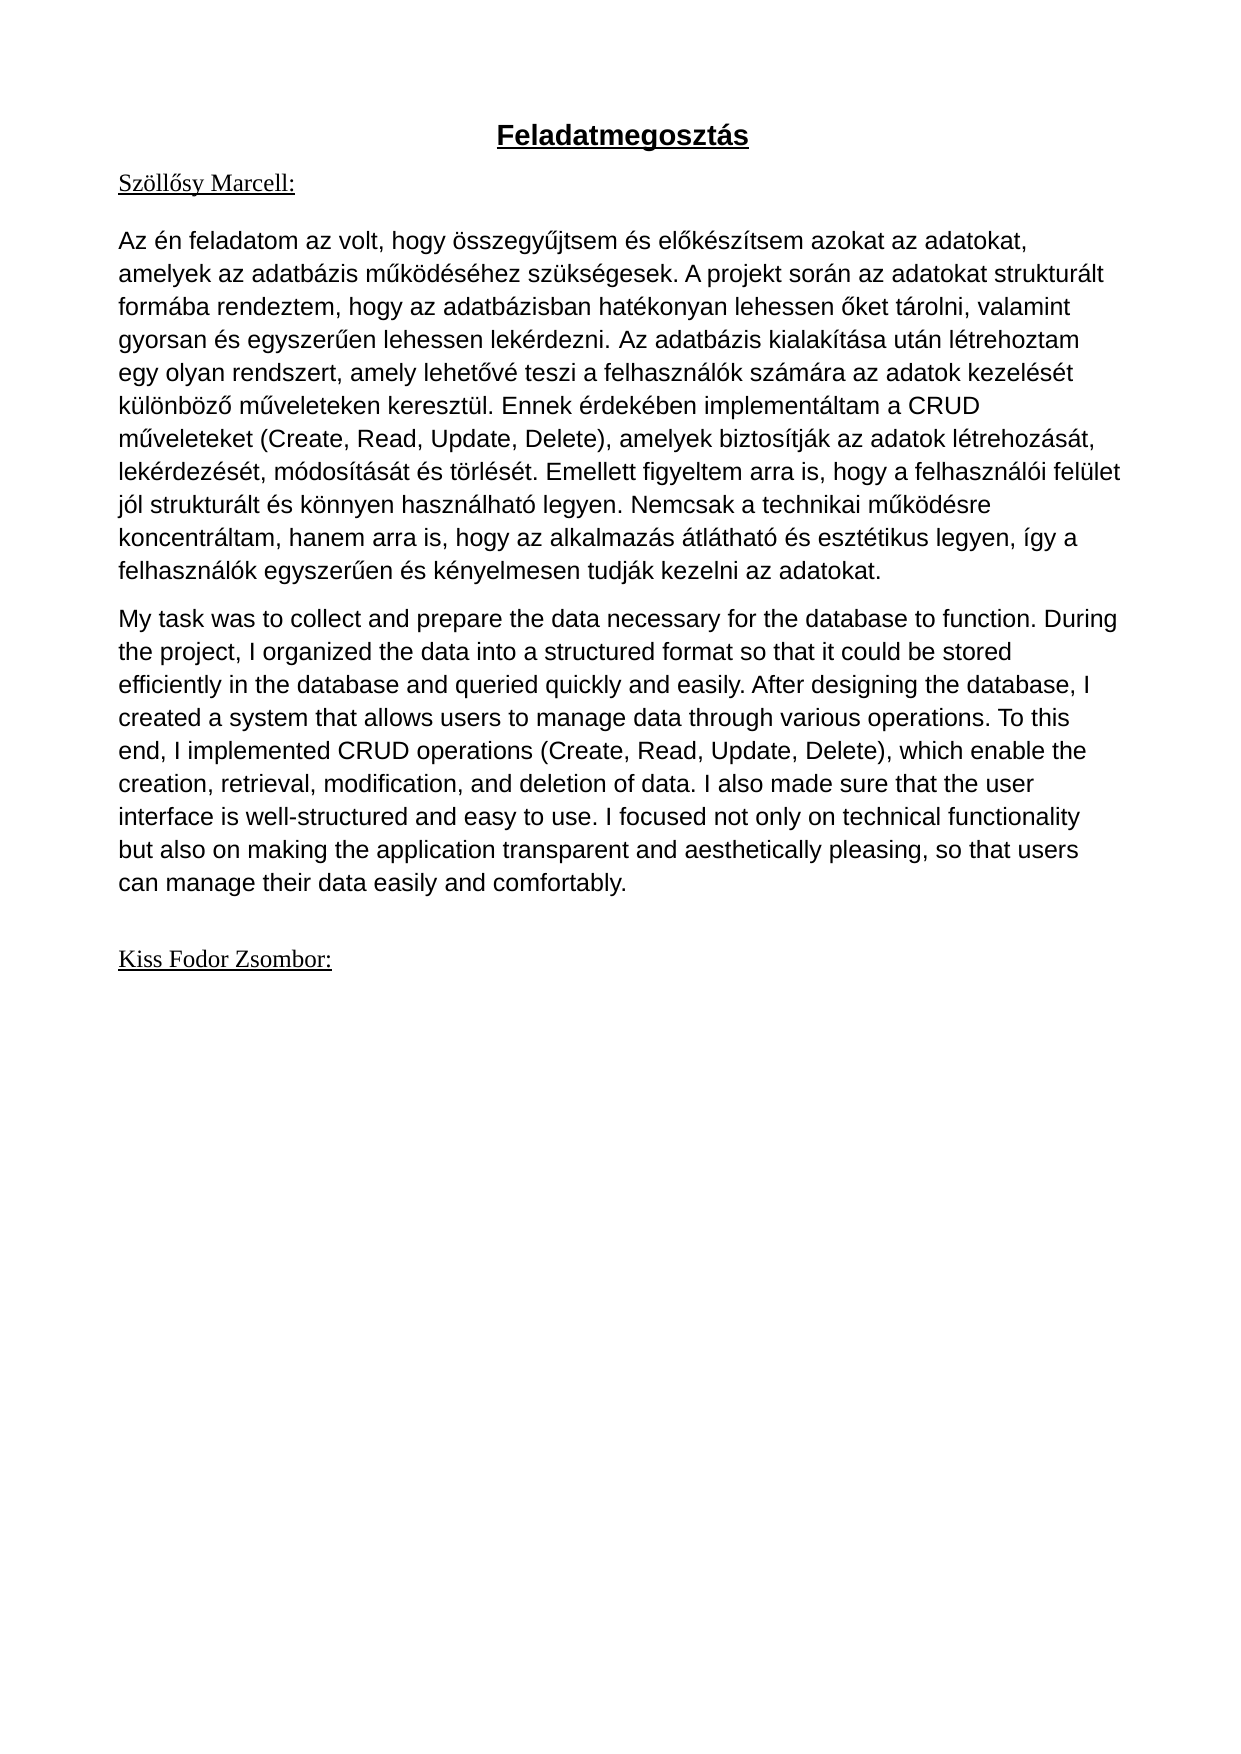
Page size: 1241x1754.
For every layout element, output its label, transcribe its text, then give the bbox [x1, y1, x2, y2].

text Kiss Fodor Zsombor: [118, 944, 1122, 973]
text My task was to collect and prepare the data necessary for the database to function. During the project, I organized the data into a structured format so that it could be stored efficiently in the database and queried quickly and easily. After designing the database, I created a system that allows users to manage data through various operations. To this end, I implemented CRUD operations (Create, Read, Update, Delete), which enable the creation, retrieval, modification, and deletion of data. I also made sure that the user interface is well-structured and easy to use. I focused not only on technical functionality but also on making the application transparent and aesthetically pleasing, so that users can manage their data easily and comfortably. [118, 604, 1122, 897]
text Az én feladatom az volt, hogy összegyűjtsem és előkészítsem azokat az adatokat, amelyek az adatbázis működéséhez szükségesek. A projekt során az adatokat strukturált formába rendeztem, hogy az adatbázisban hatékonyan lehessen őket tárolni, valamint gyorsan és egyszerűen lehessen lekérdezni. Az adatbázis kialakítása után létrehoztam egy olyan rendszert, amely lehetővé teszi a felhasználók számára az adatok kezelését különböző műveleteken keresztül. Ennek érdekében implementáltam a CRUD műveleteket (Create, Read, Update, Delete), amelyek biztosítják az adatok létrehozását, lekérdezését, módosítását és törlését. Emellett figyeltem arra is, hogy a felhasználói felület jól strukturált és könnyen használható legyen. Nemcsak a technikai működésre koncentráltam, hanem arra is, hogy az alkalmazás átlátható és esztétikus legyen, így a felhasználók egyszerűen és kényelmesen tudják kezelni az adatokat. [118, 226, 1122, 585]
text Feladatmegosztás [118, 118, 1122, 152]
text Szöllősy Marcell: [118, 168, 1122, 197]
